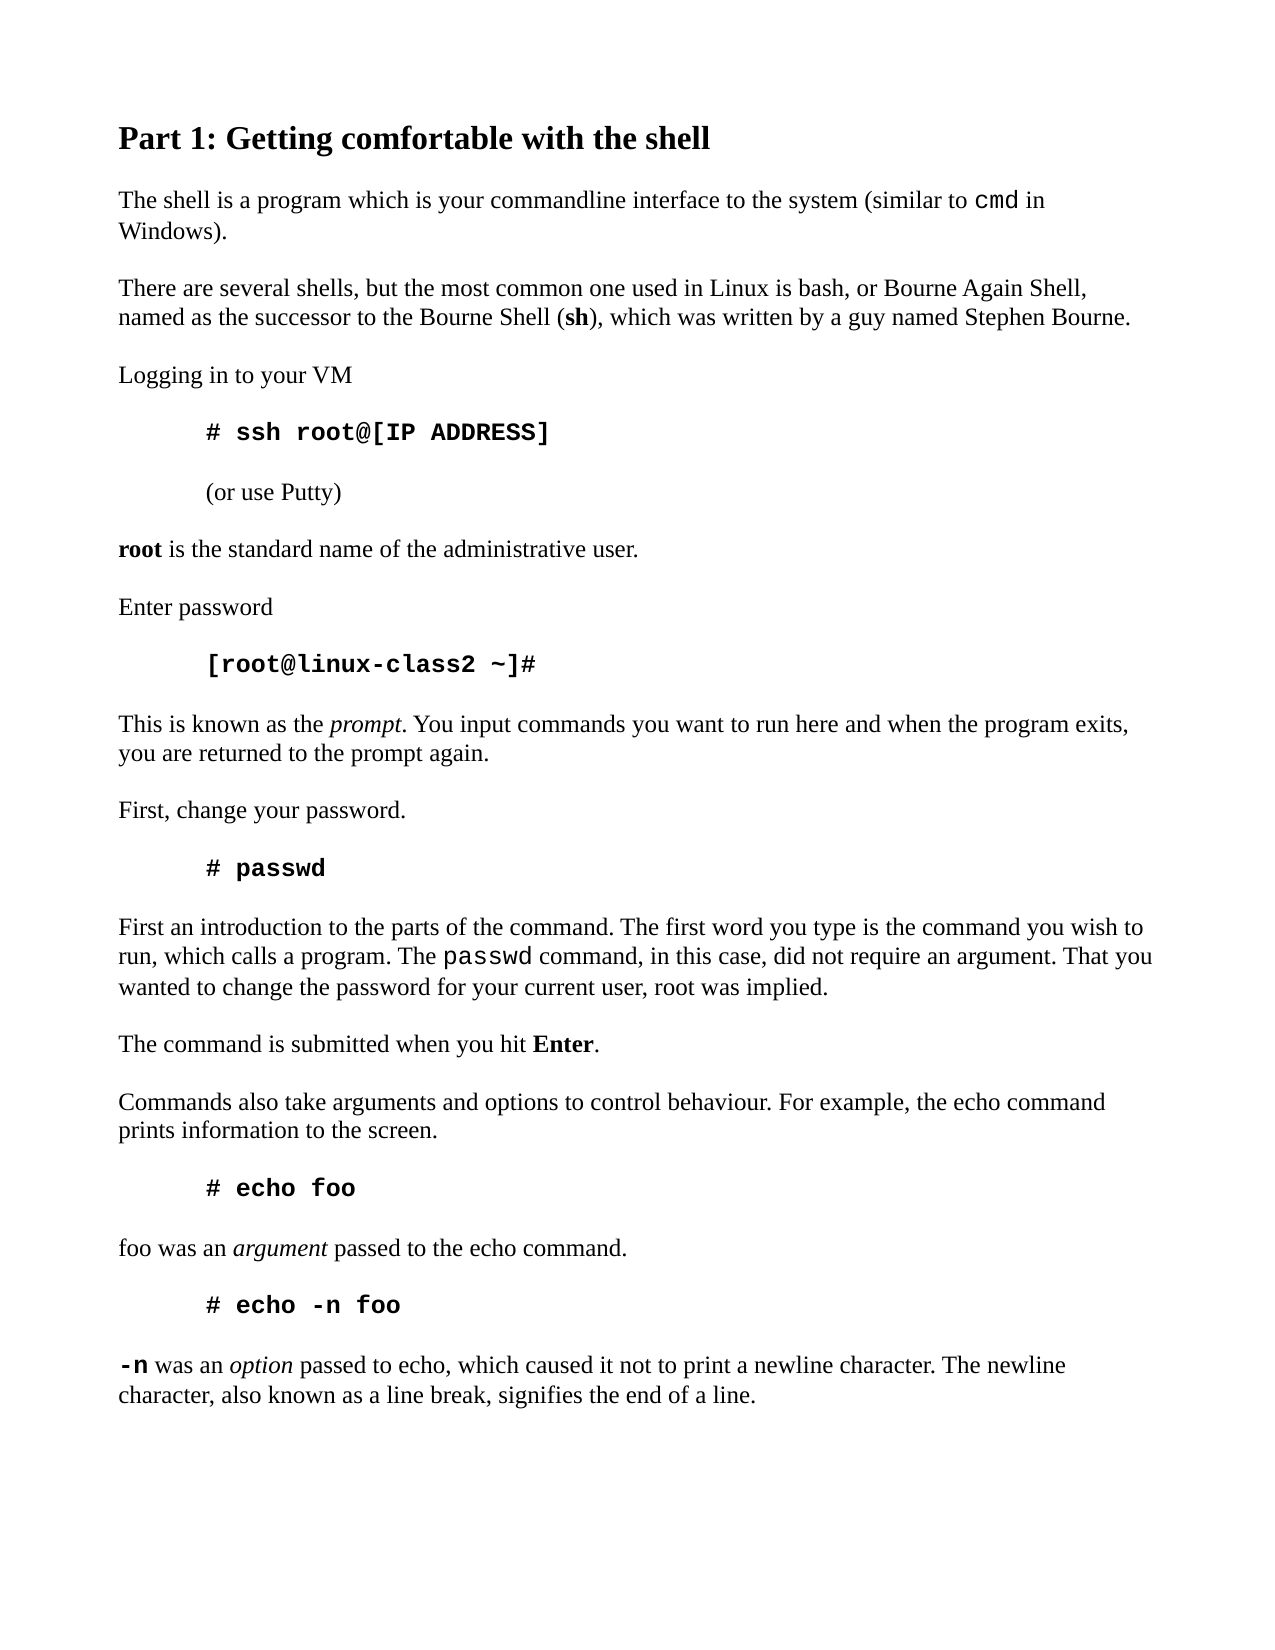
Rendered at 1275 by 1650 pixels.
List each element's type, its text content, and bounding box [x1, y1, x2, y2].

text root is the standard name of the administrative user. [118, 534, 1157, 563]
text First, change your password. [118, 795, 1157, 824]
text # ssh root@[IP ADDRESS] [118, 417, 1157, 448]
text -n was an option passed to echo, which caused it not to print a newline character. The newline character, also known as a line break, signifies the end of a line. [118, 1350, 1157, 1409]
text # echo foo [118, 1173, 1157, 1204]
text Logging in to your VM [118, 360, 1157, 388]
text There are several shells, but the most common one used in Linux is bash, or Bourne Again Shell, named as the successor to the Bourne Shell (sh), which was written by a guy named Stephen Bourne. [118, 273, 1157, 331]
text Part 1: Getting comfortable with the shell [118, 118, 1157, 156]
text foo was an argument passed to the echo command. [118, 1233, 1157, 1261]
text This is known as the prompt. You input commands you want to run here and when the program exits, you are returned to the prompt again. [118, 709, 1157, 766]
text First an introduction to the parts of the command. The first word you type is the command you wish to run, which calls a program. The passwd command, in this case, did not require an argument. That you wanted to change the password for your current user, root was implied. [118, 912, 1157, 1001]
text # passwd [118, 853, 1157, 883]
text # echo -n foo [118, 1290, 1157, 1321]
text (or use Putty) [118, 477, 1157, 506]
text [root@linux-class2 ~]# [118, 649, 1157, 680]
text The command is submitted when you hit Enter. [118, 1029, 1157, 1058]
text Commands also take arguments and options to control behaviour. For example, the echo command prints information to the screen. [118, 1087, 1157, 1144]
text The shell is a program which is your commandline interface to the system (similar to cmd in Windows). [118, 185, 1157, 245]
text Enter password [118, 592, 1157, 621]
